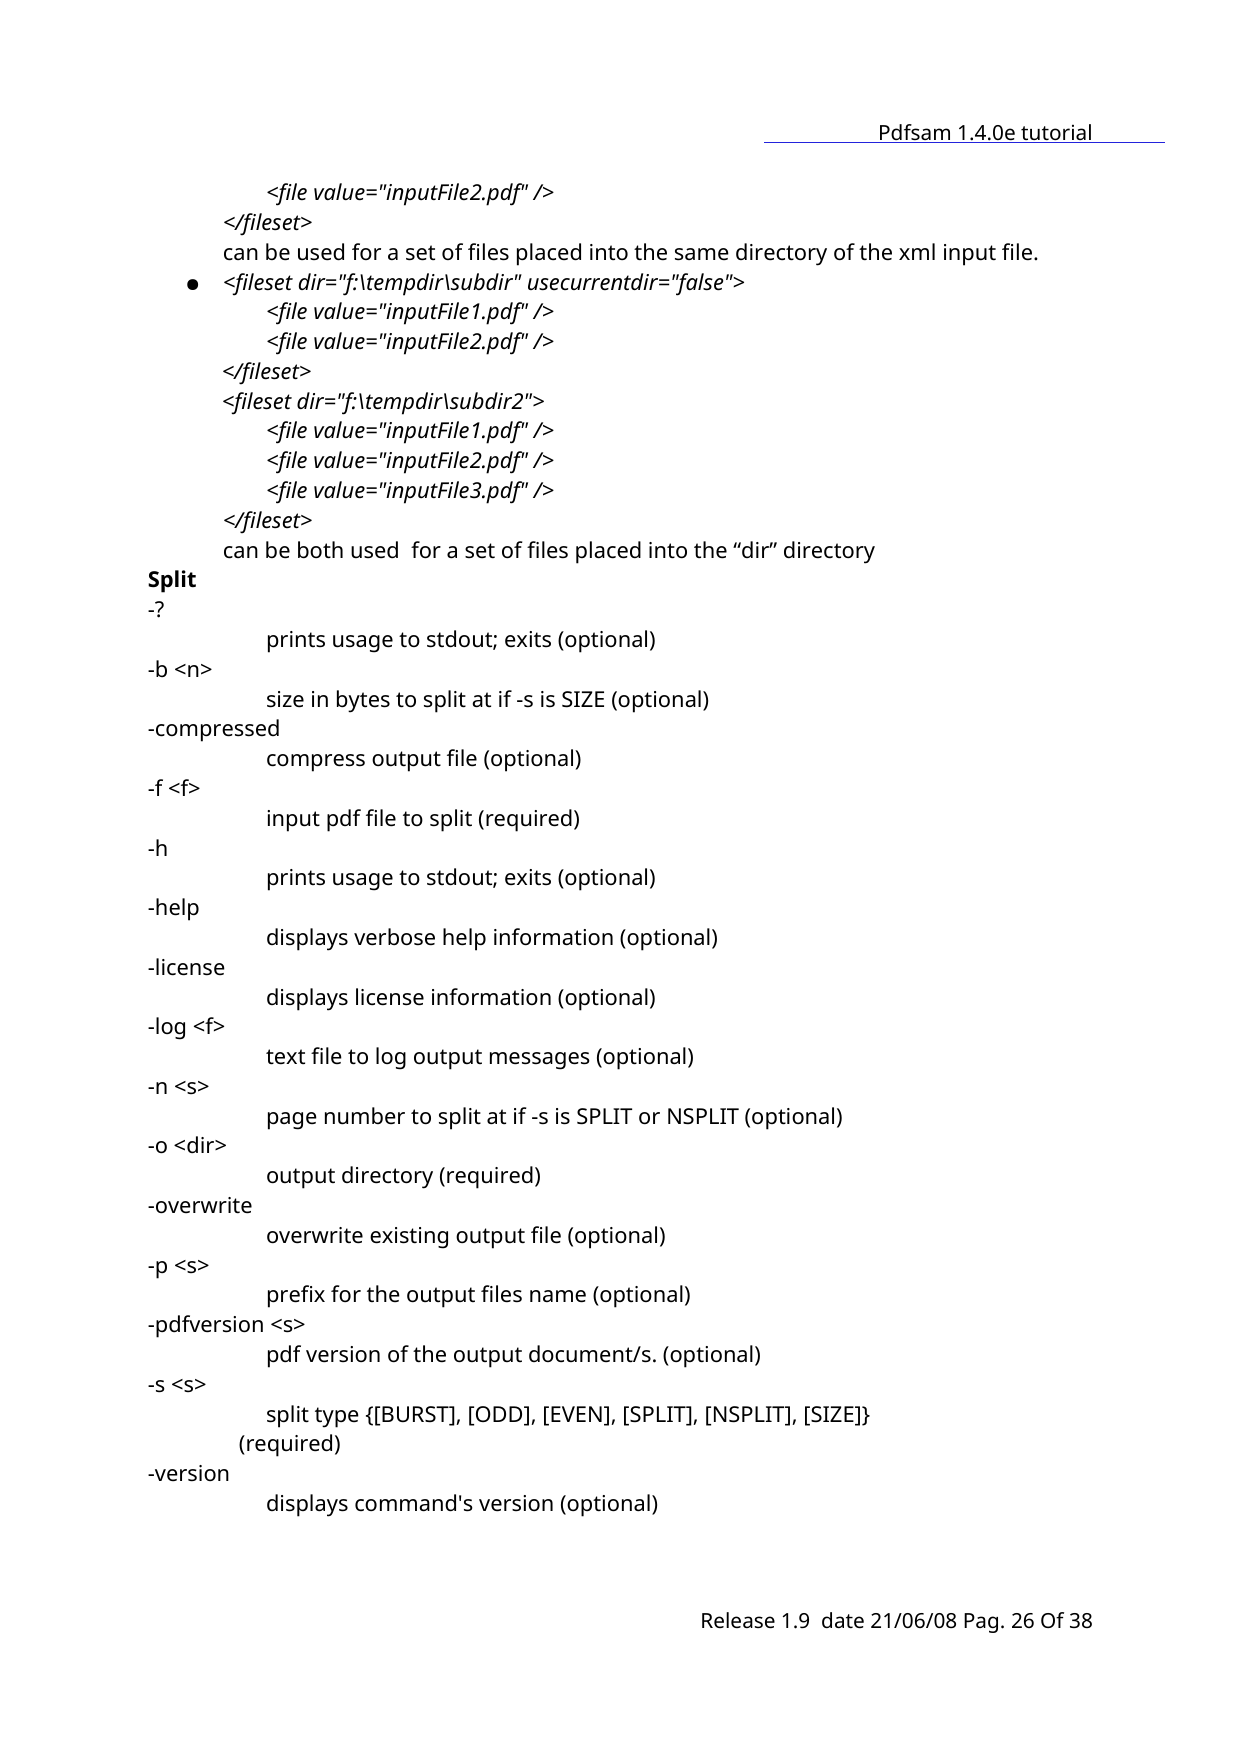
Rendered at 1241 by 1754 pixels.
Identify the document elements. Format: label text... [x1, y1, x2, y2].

list <fileset dir="f:\tempdir\subdir" usecurrentdir="false"> [185, 266, 1093, 296]
text -b <n> [148, 654, 1093, 683]
text <file value="inputFile2.pdf" /> [148, 326, 1093, 356]
text text file to log output messages (optional) [148, 1041, 1093, 1071]
text -log <f> [148, 1011, 1093, 1041]
text displays verbose help information (optional) [148, 922, 1093, 952]
list can be used for a set of files placed into the same directory of the xml input file. [185, 237, 1093, 266]
text -p <s> [148, 1249, 1093, 1279]
text </fileset> [148, 356, 1093, 386]
text <file value="inputFile2.pdf" /> [148, 177, 1093, 207]
text -version [148, 1458, 1093, 1488]
text -f <f> [148, 773, 1093, 803]
text prints usage to stdout; exits (optional) [148, 624, 1093, 654]
text displays command's version (optional) [148, 1488, 1093, 1518]
text -s <s> [148, 1369, 1093, 1398]
text output directory (required) [148, 1160, 1093, 1190]
text (required) [148, 1428, 1093, 1458]
text input pdf file to split (required) [148, 803, 1093, 832]
text <file value="inputFile1.pdf" /> [148, 296, 1093, 326]
text prints usage to stdout; exits (optional) [148, 862, 1093, 892]
text prefix for the output files name (optional) [148, 1279, 1093, 1309]
text -license [148, 952, 1093, 981]
text page number to split at if -s is SPLIT or NSPLIT (optional) [148, 1101, 1093, 1130]
text <file value="inputFile1.pdf" /> [148, 415, 1093, 445]
text -n <s> [148, 1071, 1093, 1101]
list </fileset> [185, 505, 1093, 534]
text -overwrite [148, 1190, 1093, 1220]
text overwrite existing output file (optional) [148, 1220, 1093, 1249]
text -compressed [148, 713, 1093, 743]
text <file value="inputFile3.pdf" /> [148, 475, 1093, 505]
text <fileset dir="f:\tempdir\subdir2"> [148, 386, 1093, 415]
text <file value="inputFile2.pdf" /> [148, 445, 1093, 475]
text split type {[BURST], [ODD], [EVEN], [SPLIT], [NSPLIT], [SIZE]} [148, 1398, 1093, 1428]
list can be both used for a set of files placed into the “dir” directory [185, 534, 1093, 564]
text -pdfversion <s> [148, 1309, 1093, 1339]
text size in bytes to split at if -s is SIZE (optional) [148, 683, 1093, 713]
text compress output file (optional) [148, 743, 1093, 773]
text -o <dir> [148, 1130, 1093, 1160]
text -? [148, 594, 1093, 624]
list </fileset> [185, 207, 1093, 237]
text Split [148, 564, 1093, 594]
text -help [148, 892, 1093, 922]
text -h [148, 832, 1093, 862]
text pdf version of the output document/s. (optional) [148, 1339, 1093, 1369]
text displays license information (optional) [148, 981, 1093, 1011]
